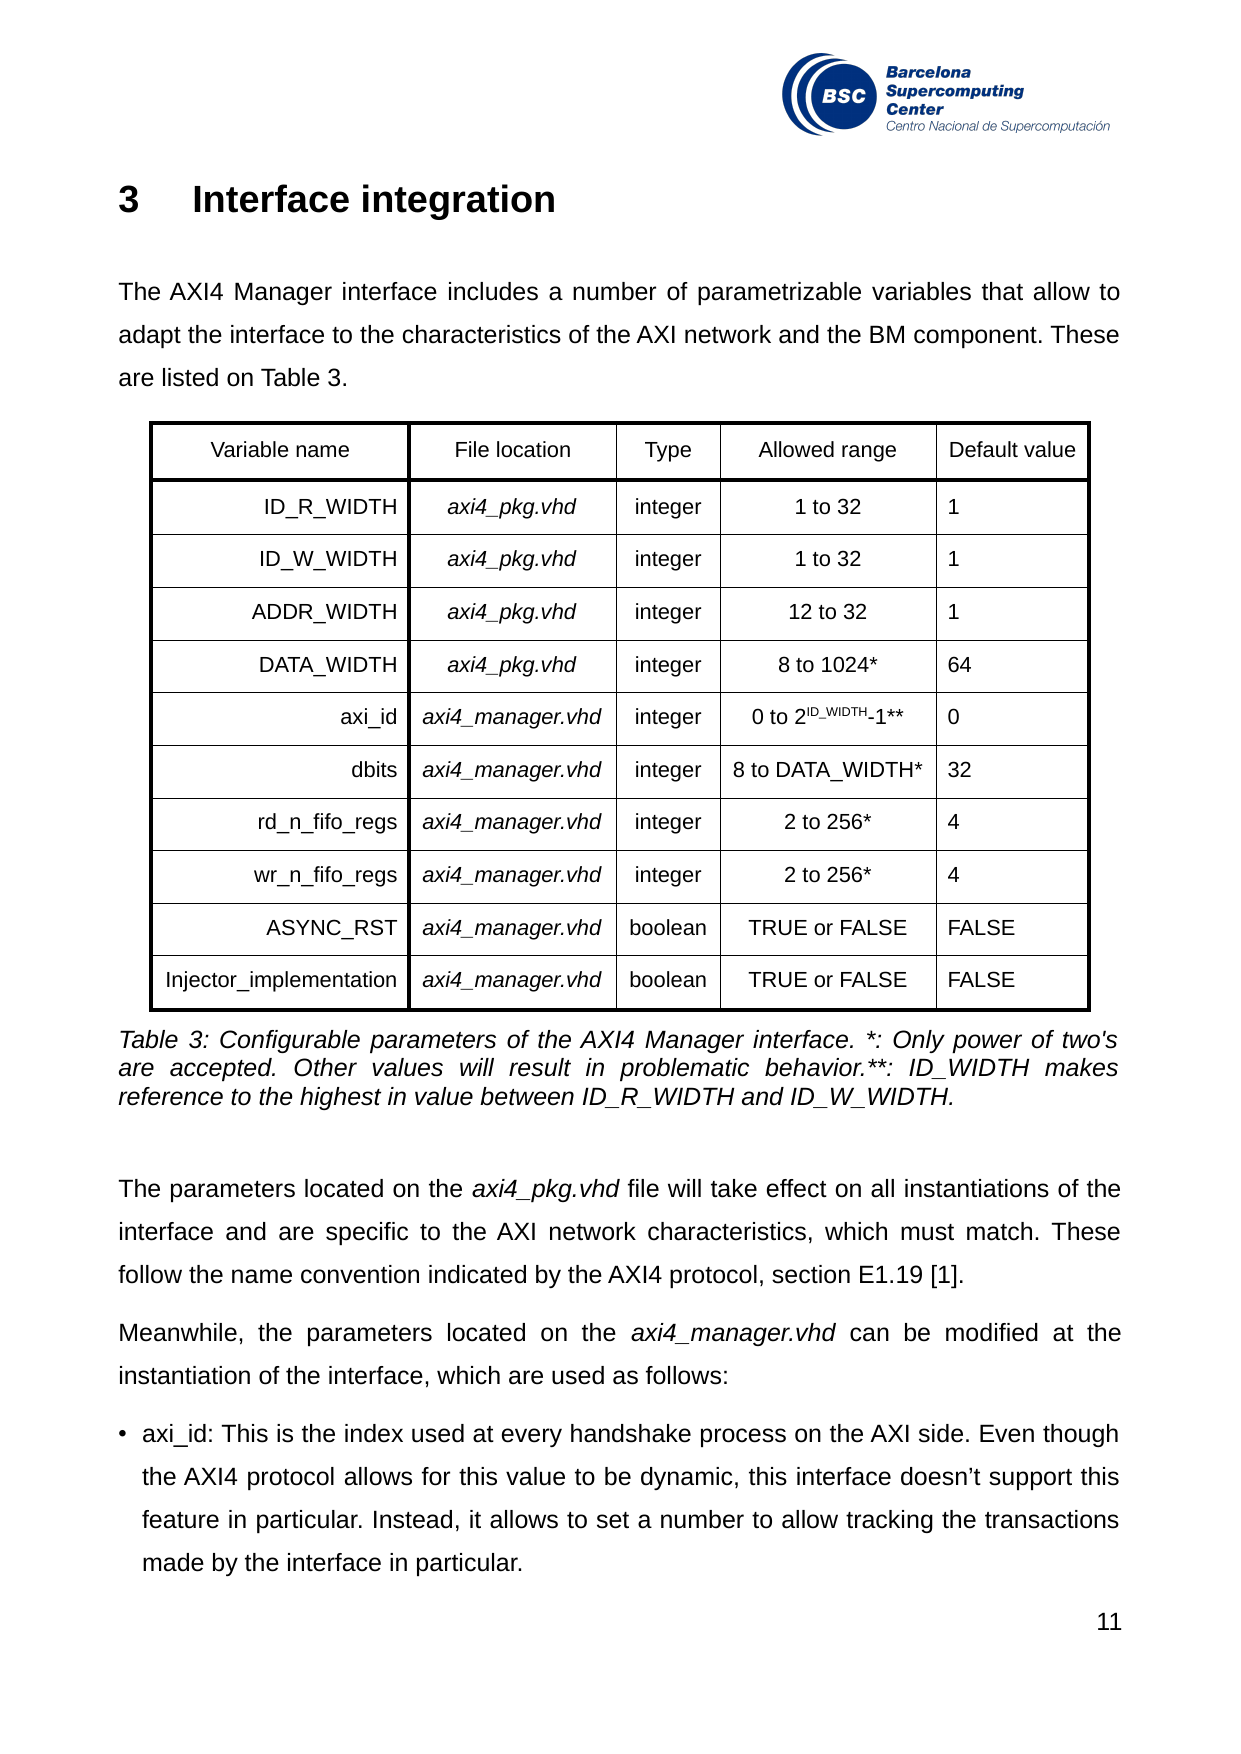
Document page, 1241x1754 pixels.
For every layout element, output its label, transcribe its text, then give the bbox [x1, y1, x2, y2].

table_cell axi4_manager.vhd [411, 693, 616, 745]
table_cell 1 [937, 535, 1087, 587]
table_cell 1 [937, 588, 1087, 639]
table_cell 8 to DATA_WIDTH* [721, 746, 936, 797]
table_cell ID_R_WIDTH [153, 482, 407, 534]
table_cell DATA_WIDTH [153, 641, 407, 692]
table_header Allowed range [721, 425, 936, 478]
table_cell 4 [937, 799, 1087, 850]
table_cell axi_id [153, 693, 407, 745]
table_cell integer [617, 693, 720, 745]
table_cell ID_W_WIDTH [153, 535, 407, 587]
table_cell 2 to 256* [721, 851, 936, 903]
table_cell integer [617, 482, 720, 534]
table_cell rd_n_fifo_regs [153, 799, 407, 850]
table_cell Injector_implementation [153, 956, 407, 1008]
table_cell 1 to 32 [721, 482, 936, 534]
table_cell axi4_manager.vhd [411, 851, 616, 903]
table_cell integer [617, 851, 720, 903]
table_cell integer [617, 746, 720, 797]
table_cell axi4_pkg.vhd [411, 588, 616, 639]
table_cell 0 [937, 693, 1087, 745]
table_cell boolean [617, 904, 720, 955]
table_header Default value [937, 425, 1087, 478]
list axi_id: This is the index used at every handshake process on the AXI side. Even though the AXI4 protocol allows for this value to be dynamic, this interface doesn’t support this feature in particular. Instead, it allows to set a number to allow tracking the transactions made by the interface in particular. [118, 1419, 1122, 1577]
table_cell 8 to 1024* [721, 641, 936, 692]
table_cell FALSE [937, 904, 1087, 955]
table_cell wr_n_fifo_regs [153, 851, 407, 903]
table_cell integer [617, 641, 720, 692]
table_cell 1 to 32 [721, 535, 936, 587]
table_cell axi4_pkg.vhd [411, 482, 616, 534]
table_cell FALSE [937, 956, 1087, 1008]
text Meanwhile, the parameters located on the axi4_manager.vhd can be modified at the instantiation of the interface, which are used as follows: [118, 1318, 1122, 1390]
table_cell axi4_pkg.vhd [411, 535, 616, 587]
table_cell TRUE or FALSE [721, 904, 936, 955]
text The parameters located on the axi4_pkg.vhd file will take effect on all instantiations of the interface and are specific to the AXI network characteristics, which must match. These follow the name convention indicated by the AXI4 protocol, section E1.19 [1]. [118, 1174, 1122, 1289]
table_cell axi4_manager.vhd [411, 956, 616, 1008]
picture [780, 49, 1112, 138]
table_cell 1 [937, 482, 1087, 534]
table_cell 4 [937, 851, 1087, 903]
table_cell axi4_pkg.vhd [411, 641, 616, 692]
text Table 3: Configurable parameters of the AXI4 Manager interface. *: Only power of two's are accepted. Other values will result in problematic behavior.**: ID_WIDTH makes reference to the highest in value between ID_R_WIDTH and ID_W_WIDTH. [118, 1024, 1122, 1111]
table_cell 12 to 32 [721, 588, 936, 639]
subtitle Interface integration [118, 177, 1122, 221]
table_cell ASYNC_RST [153, 904, 407, 955]
table_cell dbits [153, 746, 407, 797]
table_cell boolean [617, 956, 720, 1008]
table_cell axi4_manager.vhd [411, 799, 616, 850]
table_cell 0 to 2ID_WIDTH-1** [721, 693, 936, 745]
table_cell integer [617, 799, 720, 850]
table_cell integer [617, 535, 720, 587]
table_header File location [411, 425, 616, 478]
table_header Type [617, 425, 720, 478]
table_cell integer [617, 588, 720, 639]
table_cell 64 [937, 641, 1087, 692]
table_cell ADDR_WIDTH [153, 588, 407, 639]
table_cell axi4_manager.vhd [411, 904, 616, 955]
table_cell TRUE or FALSE [721, 956, 936, 1008]
table_cell 2 to 256* [721, 799, 936, 850]
table_cell 32 [937, 746, 1087, 797]
text The AXI4 Manager interface includes a number of parametrizable variables that allow to adapt the interface to the characteristics of the AXI network and the BM component. These are listed on Table 3. [118, 277, 1122, 392]
table_cell axi4_manager.vhd [411, 746, 616, 797]
table_header Variable name [153, 425, 407, 478]
